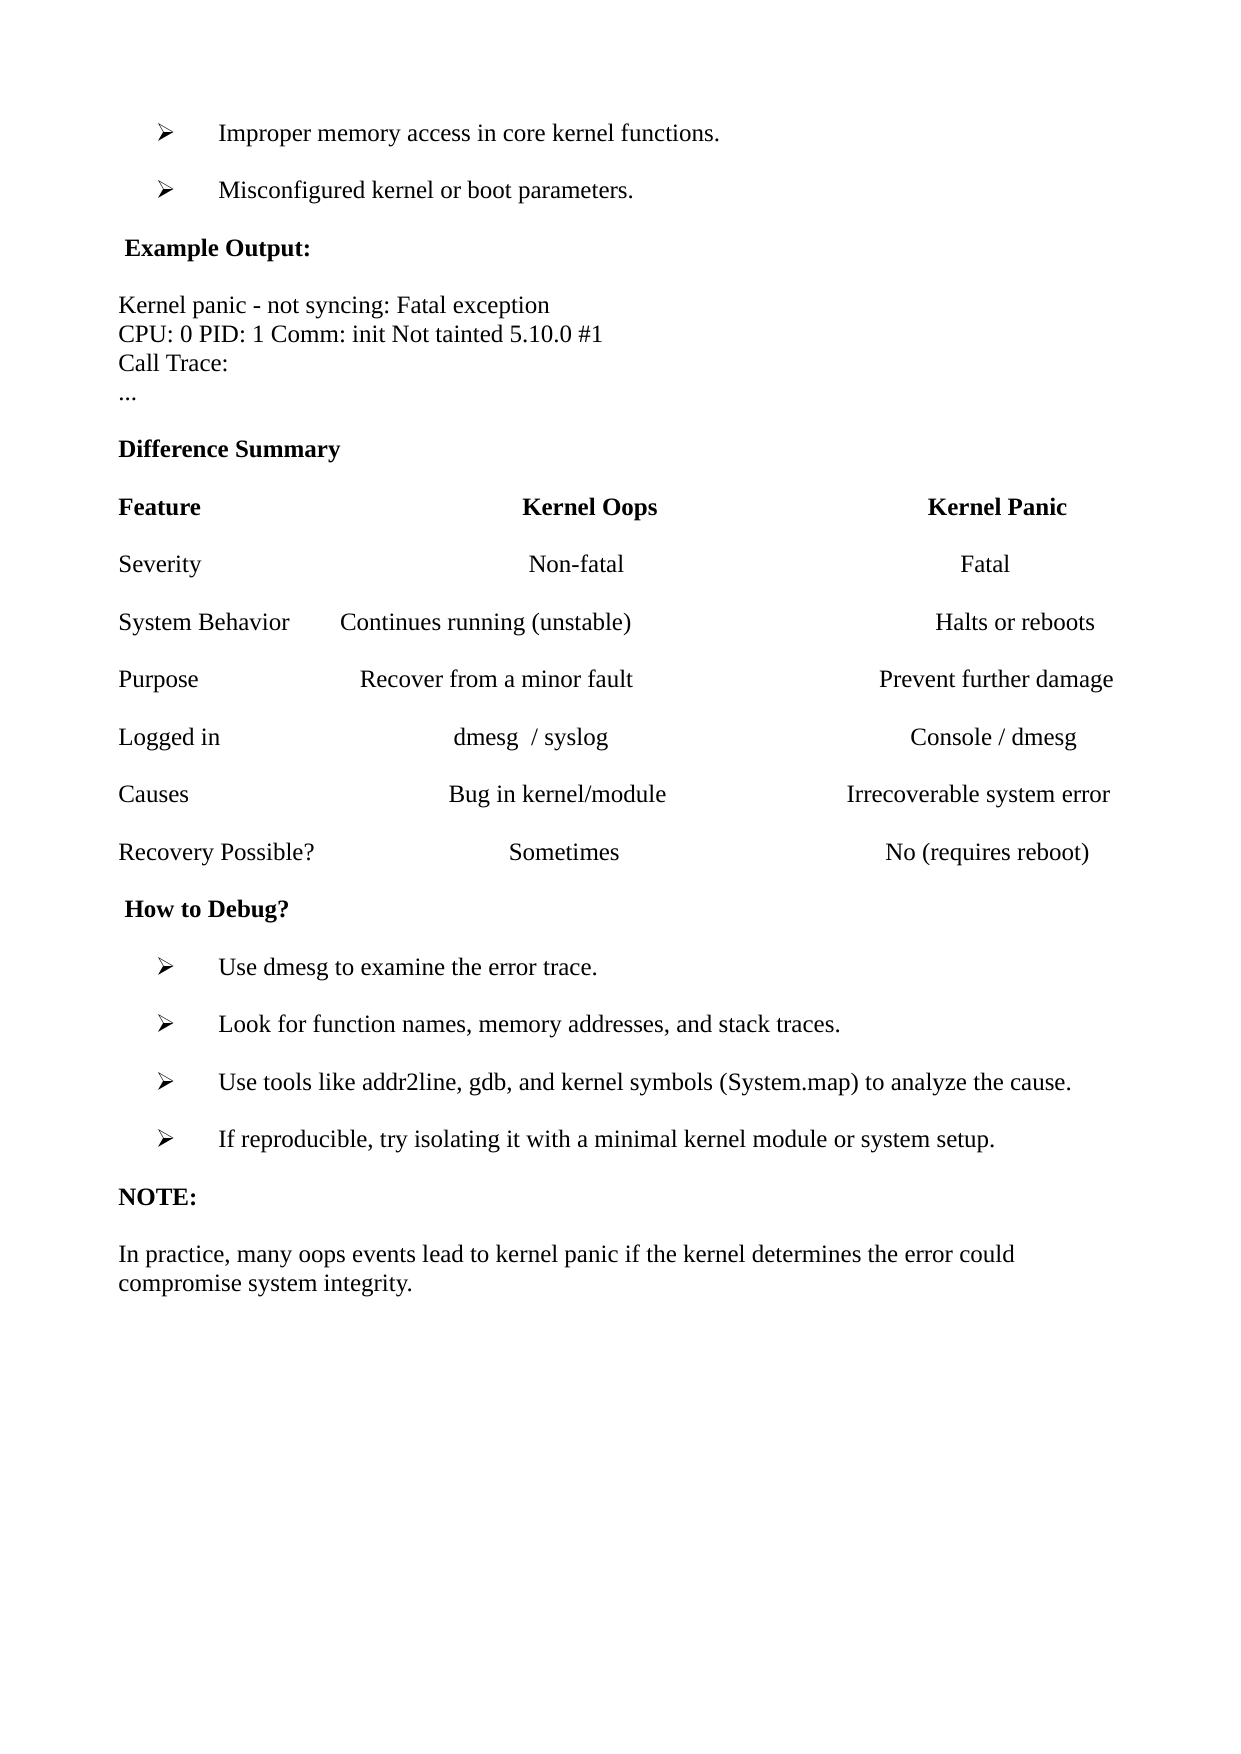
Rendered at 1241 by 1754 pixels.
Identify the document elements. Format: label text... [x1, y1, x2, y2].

text Feature Kernel Oops Kernel Panic [118, 492, 1122, 521]
text Example Output: [118, 233, 1122, 262]
list Improper memory access in core kernel functions. [156, 118, 1122, 147]
text Call Trace: [118, 348, 1122, 377]
list Use dmesg to examine the error trace. [156, 952, 1122, 981]
text Severity Non-fatal Fatal [118, 549, 1122, 578]
text Recovery Possible? Sometimes No (requires reboot) [118, 837, 1122, 866]
list If reproducible, try isolating it with a minimal kernel module or system setup. [156, 1124, 1122, 1153]
text How to Debug? [118, 894, 1122, 923]
text Difference Summary [118, 434, 1122, 463]
text Logged in dmesg / syslog Console / dmesg [118, 722, 1122, 751]
list Misconfigured kernel or boot parameters. [156, 176, 1122, 204]
text In practice, many oops events lead to kernel panic if the kernel determines the error could compromise system integrity. [118, 1239, 1122, 1297]
text CPU: 0 PID: 1 Comm: init Not tainted 5.10.0 #1 [118, 319, 1122, 348]
text ... [118, 377, 1122, 406]
text System Behavior Continues running (unstable) Halts or reboots [118, 607, 1122, 636]
list Look for function names, memory addresses, and stack traces. [156, 1009, 1122, 1038]
text Kernel panic - not syncing: Fatal exception [118, 291, 1122, 319]
text Purpose Recover from a minor fault Prevent further damage [118, 664, 1122, 693]
text Causes Bug in kernel/module Irrecoverable system error [118, 779, 1122, 808]
text NOTE: [118, 1182, 1122, 1211]
list Use tools like addr2line, gdb, and kernel symbols (System.map) to analyze the cause. [156, 1067, 1122, 1096]
